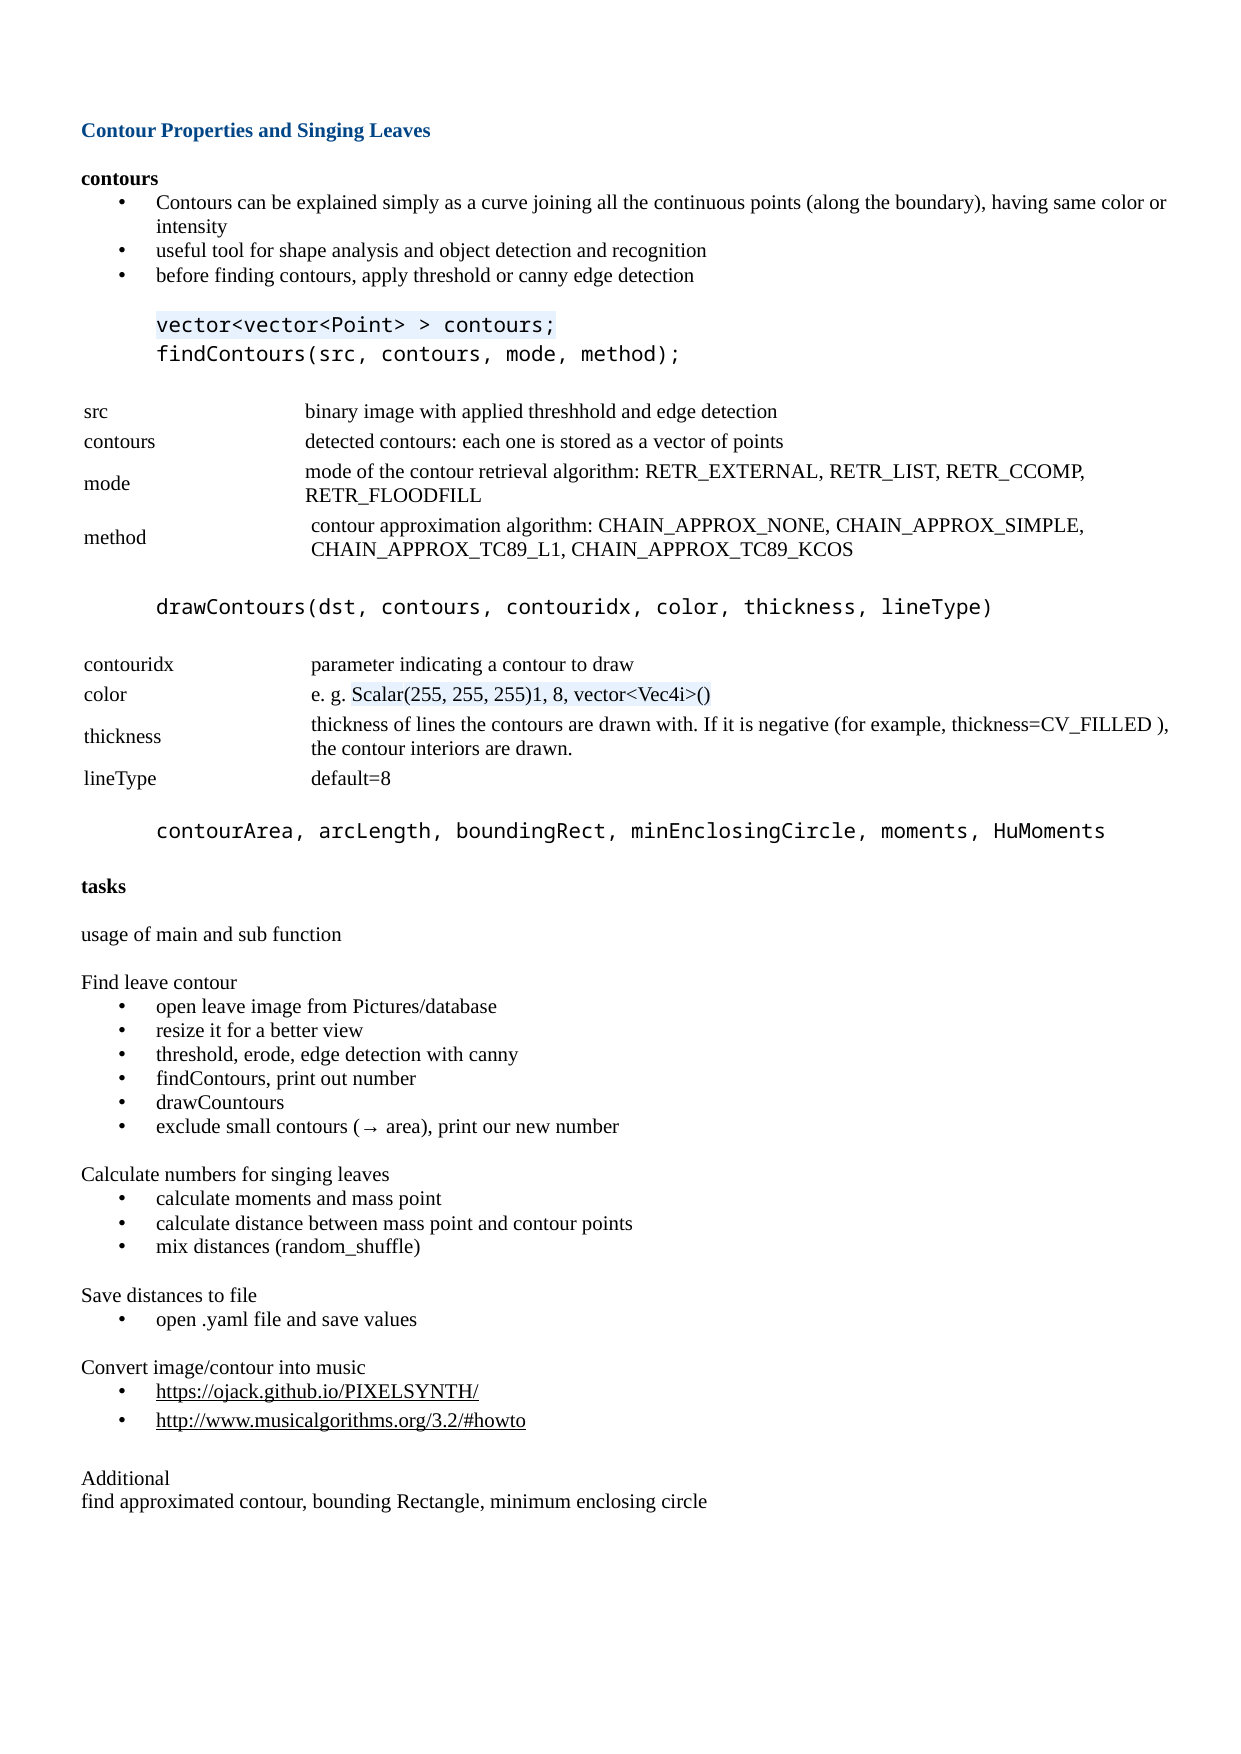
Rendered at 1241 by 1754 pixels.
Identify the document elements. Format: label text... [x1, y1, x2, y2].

list threshold, erode, edge detection with canny [118, 1042, 1191, 1066]
list https://ojack.github.io/PIXELSYNTH/ [118, 1379, 1191, 1403]
list resize it for a better view [118, 1018, 1191, 1042]
list mix distances (random_shuffle) [118, 1234, 1191, 1258]
list exclude small contours (→ area), print our new number [118, 1114, 1191, 1138]
table_header contouridx [81, 649, 308, 679]
text usage of main and sub function [81, 922, 1191, 946]
table_cell e. g. Scalar(255, 255, 255)1, 8, vector<Vec4i>() [308, 679, 1191, 709]
text drawContours(dst, contours, contouridx, color, thickness, lineType) [81, 592, 1191, 621]
table_cell detected contours: each one is stored as a vector of points [302, 426, 1190, 456]
table_header binary image with applied threshhold and edge detection [302, 396, 1190, 426]
text Additional [81, 1465, 1191, 1489]
table_cell thickness [81, 709, 308, 763]
list before finding contours, apply threshold or canny edge detection [118, 262, 1191, 287]
text Find leave contour [81, 970, 1191, 994]
list useful tool for shape analysis and object detection and recognition [118, 238, 1191, 262]
list findContours, print out number [118, 1066, 1191, 1090]
table_cell mode of the contour retrieval algorithm: RETR_EXTERNAL, RETR_LIST, RETR_CCOMP, RETR_FLOODFILL [302, 456, 1190, 510]
table_cell thickness of lines the contours are drawn with. If it is negative (for example, thickness=CV_FILLED ), the contour interiors are drawn. [308, 709, 1191, 763]
table_cell mode [81, 456, 302, 510]
text Contour Properties and Singing Leaves [81, 118, 1191, 142]
list calculate distance between mass point and contour points [118, 1210, 1191, 1234]
text findContours(src, contours, mode, method); [81, 339, 1191, 367]
text vector<vector<Point> > contours; [81, 311, 1191, 339]
text Convert image/contour into music [81, 1355, 1191, 1379]
list http://www.musicalgorithms.org/3.2/#howto [118, 1408, 1191, 1432]
table_header method [81, 510, 308, 564]
table_header lineType [81, 763, 308, 793]
text contours [81, 166, 1191, 190]
list calculate moments and mass point [118, 1186, 1191, 1210]
table_cell contours [81, 426, 302, 456]
list open .yaml file and save values [118, 1307, 1191, 1331]
list Contours can be explained simply as a curve joining all the continuous points (along the boundary), having same color or intensity [118, 190, 1191, 238]
text find approximated contour, bounding Rectangle, minimum enclosing circle [81, 1489, 1191, 1513]
table_header src [81, 396, 302, 426]
table_header parameter indicating a contour to draw [308, 649, 1191, 679]
text Calculate numbers for singing leaves [81, 1162, 1191, 1186]
table_header default=8 [308, 763, 1191, 793]
list open leave image from Pictures/database [118, 994, 1191, 1018]
table_header contour approximation algorithm: CHAIN_APPROX_NONE, CHAIN_APPROX_SIMPLE, CHAIN_APPROX_TC89_L1, CHAIN_APPROX_TC89_KCOS [308, 510, 1191, 564]
list drawCountours [118, 1090, 1191, 1114]
text tasks [81, 873, 1191, 898]
text Save distances to file [81, 1283, 1191, 1307]
text contourArea, arcLength, boundingRect, minEnclosingCircle, moments, HuMoments [81, 817, 1191, 845]
table_cell color [81, 679, 308, 709]
